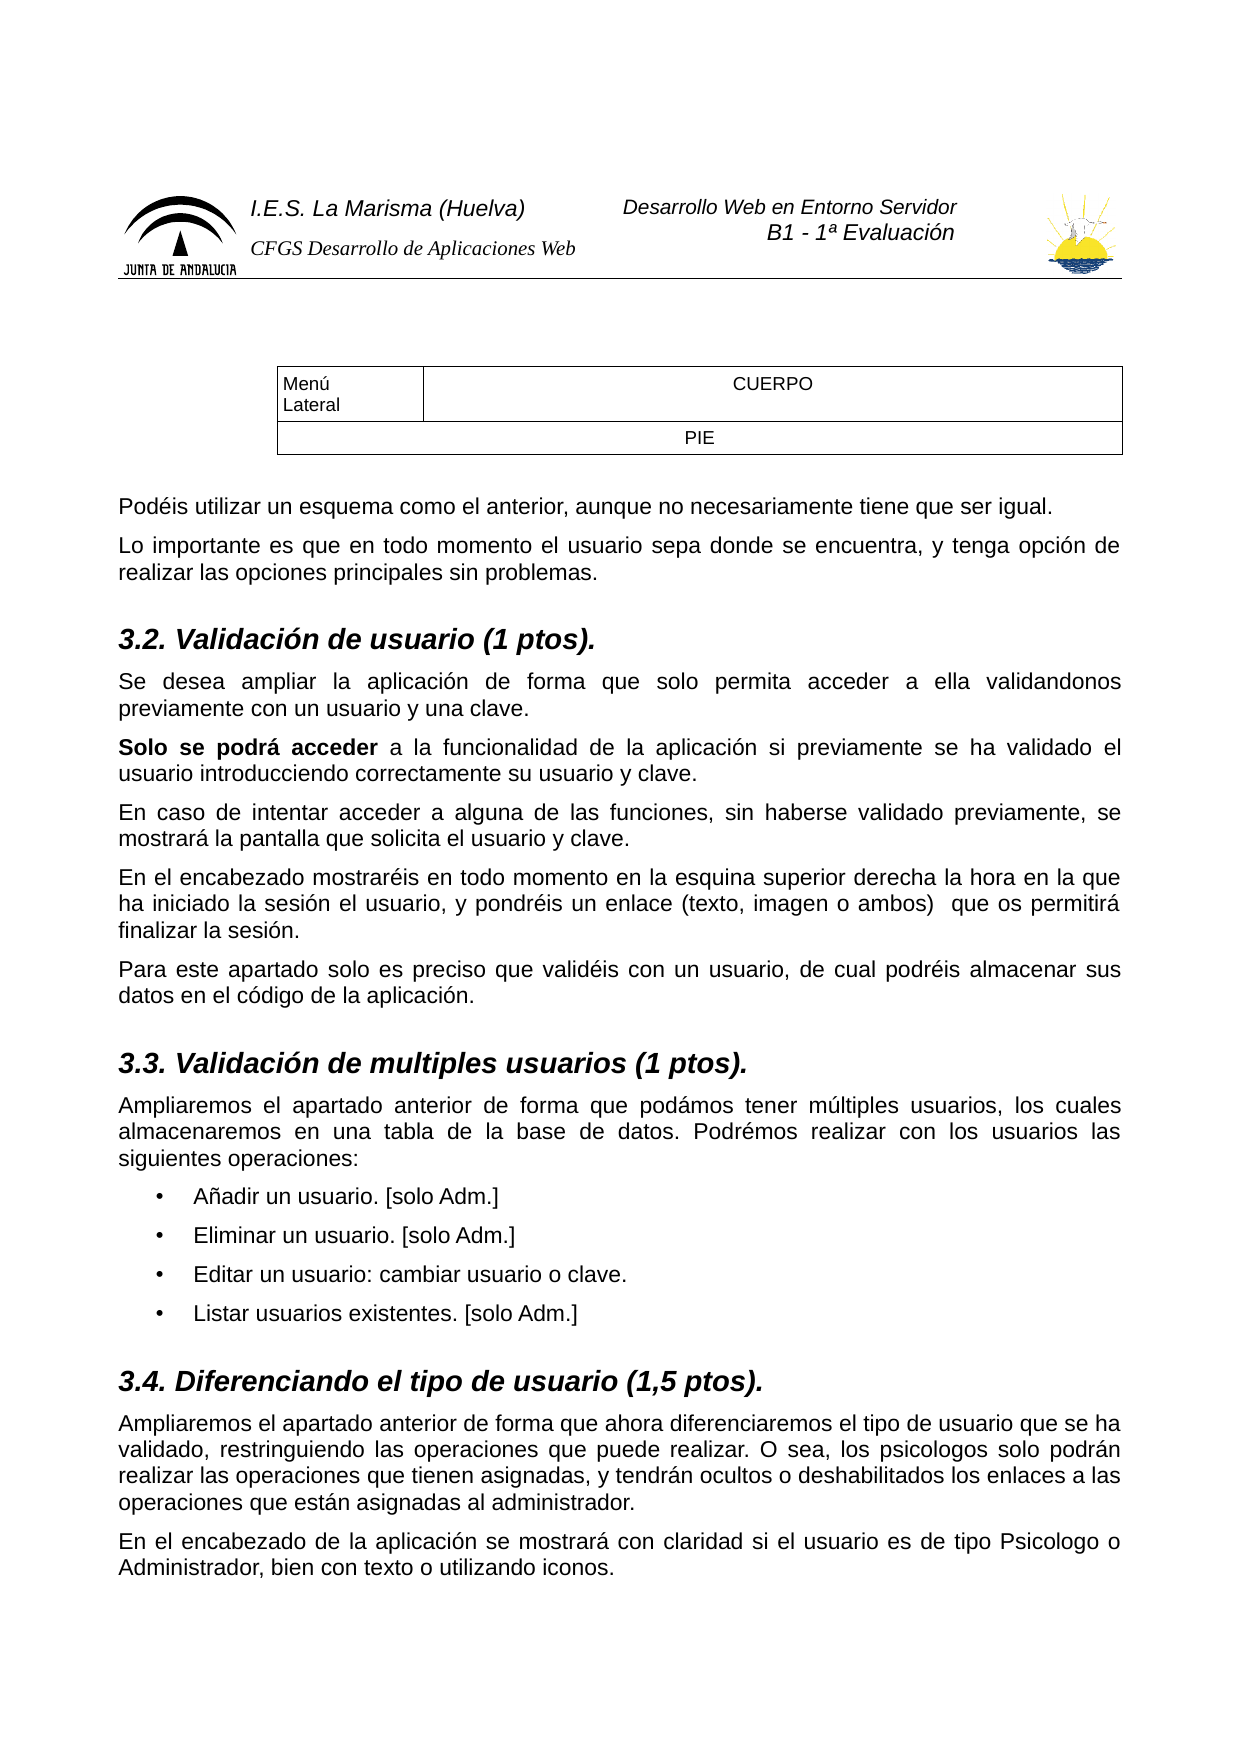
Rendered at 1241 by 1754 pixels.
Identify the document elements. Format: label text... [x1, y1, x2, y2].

text Lo importante es que en todo momento el usuario sepa donde se encuentra, y tenga opción de realizar las opciones principales sin problemas. [118, 532, 1122, 585]
text Se desea ampliar la aplicación de forma que solo permita acceder a ella validandonos previamente con un usuario y una clave. [118, 668, 1122, 721]
text Ampliaremos el apartado anterior de forma que podámos tener múltiples usuarios, los cuales almacenaremos en una tabla de la base de datos. Podrémos realizar con los usuarios las siguientes operaciones: [118, 1092, 1122, 1171]
subtitle 3.2. Validación de usuario (1 ptos). [118, 622, 1122, 656]
text En el encabezado de la aplicación se mostrará con claridad si el usuario es de tipo Psicologo o Administrador, bien con texto o utilizando iconos. [118, 1528, 1122, 1580]
picture [1045, 193, 1117, 277]
list Editar un usuario: cambiar usuario o clave. [156, 1261, 1122, 1287]
subtitle 3.4. Diferenciando el tipo de usuario (1,5 ptos). [118, 1364, 1122, 1397]
list Añadir un usuario. [solo Adm.] [156, 1183, 1122, 1210]
text Solo se podrá acceder a la funcionalidad de la aplicación si previamente se ha validado el usuario introducciendo correctamente su usuario y clave. [118, 733, 1122, 786]
subtitle 3.3. Validación de multiples usuarios (1 ptos). [118, 1046, 1122, 1079]
text En el encabezado mostraréis en todo momento en la esquina superior derecha la hora en la que ha iniciado la sesión el usuario, y pondréis un enlace (texto, imagen o ambos) que os permitirá finalizar la sesión. [118, 864, 1122, 943]
text Para este apartado solo es preciso que validéis con un usuario, de cual podréis almacenar sus datos en el código de la aplicación. [118, 956, 1122, 1008]
table_cell CUERPO [424, 367, 1122, 421]
list Listar usuarios existentes. [solo Adm.] [156, 1300, 1122, 1326]
table_cell PIE [278, 422, 1122, 454]
list Eliminar un usuario. [solo Adm.] [156, 1222, 1122, 1248]
text Ampliaremos el apartado anterior de forma que ahora diferenciaremos el tipo de usuario que se ha validado, restringuiendo las operaciones que puede realizar. O sea, los psicologos solo podrán realizar las operaciones que tienen asignadas, y tendrán ocultos o deshabilitados los enlaces a las operaciones que están asignadas al administrador. [118, 1410, 1122, 1515]
text En caso de intentar acceder a alguna de las funciones, sin haberse validado previamente, se mostrará la pantalla que solicita el usuario y clave. [118, 799, 1122, 851]
text Podéis utilizar un esquema como el anterior, aunque no necesariamente tiene que ser igual. [118, 493, 1122, 519]
table_cell Menú Lateral [278, 367, 423, 421]
